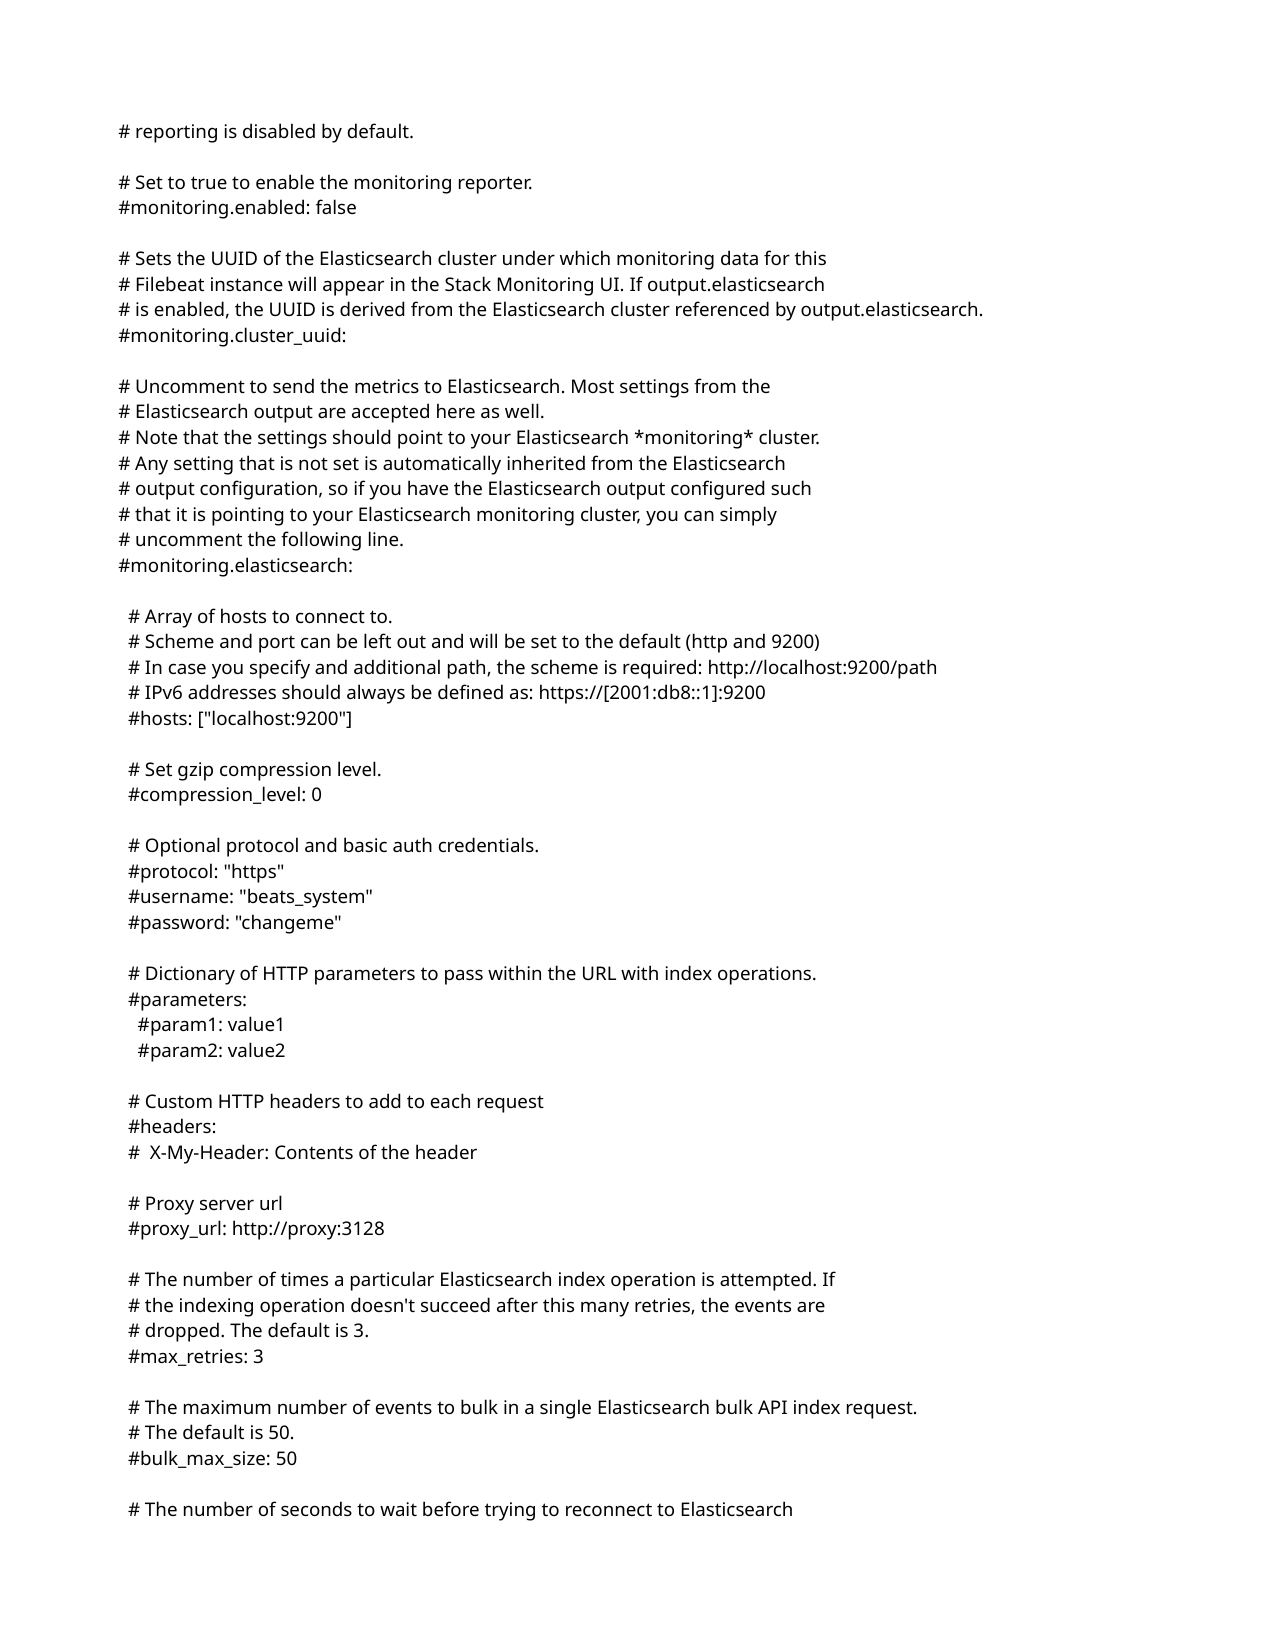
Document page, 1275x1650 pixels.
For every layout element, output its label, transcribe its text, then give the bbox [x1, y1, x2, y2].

text # Any setting that is not set is automatically inherited from the Elasticsearch [118, 450, 1157, 475]
text #monitoring.enabled: false [118, 195, 1157, 220]
text #password: "changeme" [118, 909, 1157, 935]
text #param2: value2 [118, 1037, 1157, 1062]
text #hosts: ["localhost:9200"] [118, 705, 1157, 731]
text #bulk_max_size: 50 [118, 1445, 1157, 1471]
text # Dictionary of HTTP parameters to pass within the URL with index operations. [118, 960, 1157, 986]
text #monitoring.cluster_uuid: [118, 322, 1157, 348]
text # reporting is disabled by default. [118, 118, 1157, 144]
text # Scheme and port can be left out and will be set to the default (http and 9200) [118, 628, 1157, 654]
text # The number of times a particular Elasticsearch index operation is attempted. If [118, 1267, 1157, 1292]
text # The number of seconds to wait before trying to reconnect to Elasticsearch [118, 1496, 1157, 1522]
text #param1: value1 [118, 1011, 1157, 1037]
text # the indexing operation doesn't succeed after this many retries, the events are [118, 1292, 1157, 1318]
text # X-My-Header: Contents of the header [118, 1139, 1157, 1164]
text # that it is pointing to your Elasticsearch monitoring cluster, you can simply [118, 501, 1157, 526]
text # Filebeat instance will appear in the Stack Monitoring UI. If output.elasticsearch [118, 271, 1157, 297]
text # Sets the UUID of the Elasticsearch cluster under which monitoring data for this [118, 246, 1157, 271]
text # dropped. The default is 3. [118, 1318, 1157, 1343]
text # Array of hosts to connect to. [118, 603, 1157, 628]
text #max_retries: 3 [118, 1343, 1157, 1369]
text # Proxy server url [118, 1190, 1157, 1216]
text # IPv6 addresses should always be defined as: https://[2001:db8::1]:9200 [118, 679, 1157, 705]
text # Elasticsearch output are accepted here as well. [118, 399, 1157, 424]
text #monitoring.elasticsearch: [118, 552, 1157, 577]
text # uncomment the following line. [118, 526, 1157, 552]
text # Note that the settings should point to your Elasticsearch *monitoring* cluster. [118, 424, 1157, 450]
text # Set gzip compression level. [118, 756, 1157, 782]
text #proxy_url: http://proxy:3128 [118, 1216, 1157, 1241]
text # Uncomment to send the metrics to Elasticsearch. Most settings from the [118, 373, 1157, 399]
text #headers: [118, 1113, 1157, 1139]
text #compression_level: 0 [118, 782, 1157, 807]
text # Optional protocol and basic auth credentials. [118, 833, 1157, 858]
text # The maximum number of events to bulk in a single Elasticsearch bulk API index request. [118, 1394, 1157, 1420]
text # is enabled, the UUID is derived from the Elasticsearch cluster referenced by output.elasticsearch. [118, 297, 1157, 322]
text # Set to true to enable the monitoring reporter. [118, 169, 1157, 195]
text # Custom HTTP headers to add to each request [118, 1088, 1157, 1113]
text #parameters: [118, 986, 1157, 1011]
text #username: "beats_system" [118, 884, 1157, 909]
text # output configuration, so if you have the Elasticsearch output configured such [118, 475, 1157, 501]
text # In case you specify and additional path, the scheme is required: http://localhost:9200/path [118, 654, 1157, 679]
text #protocol: "https" [118, 858, 1157, 884]
text # The default is 50. [118, 1420, 1157, 1445]
